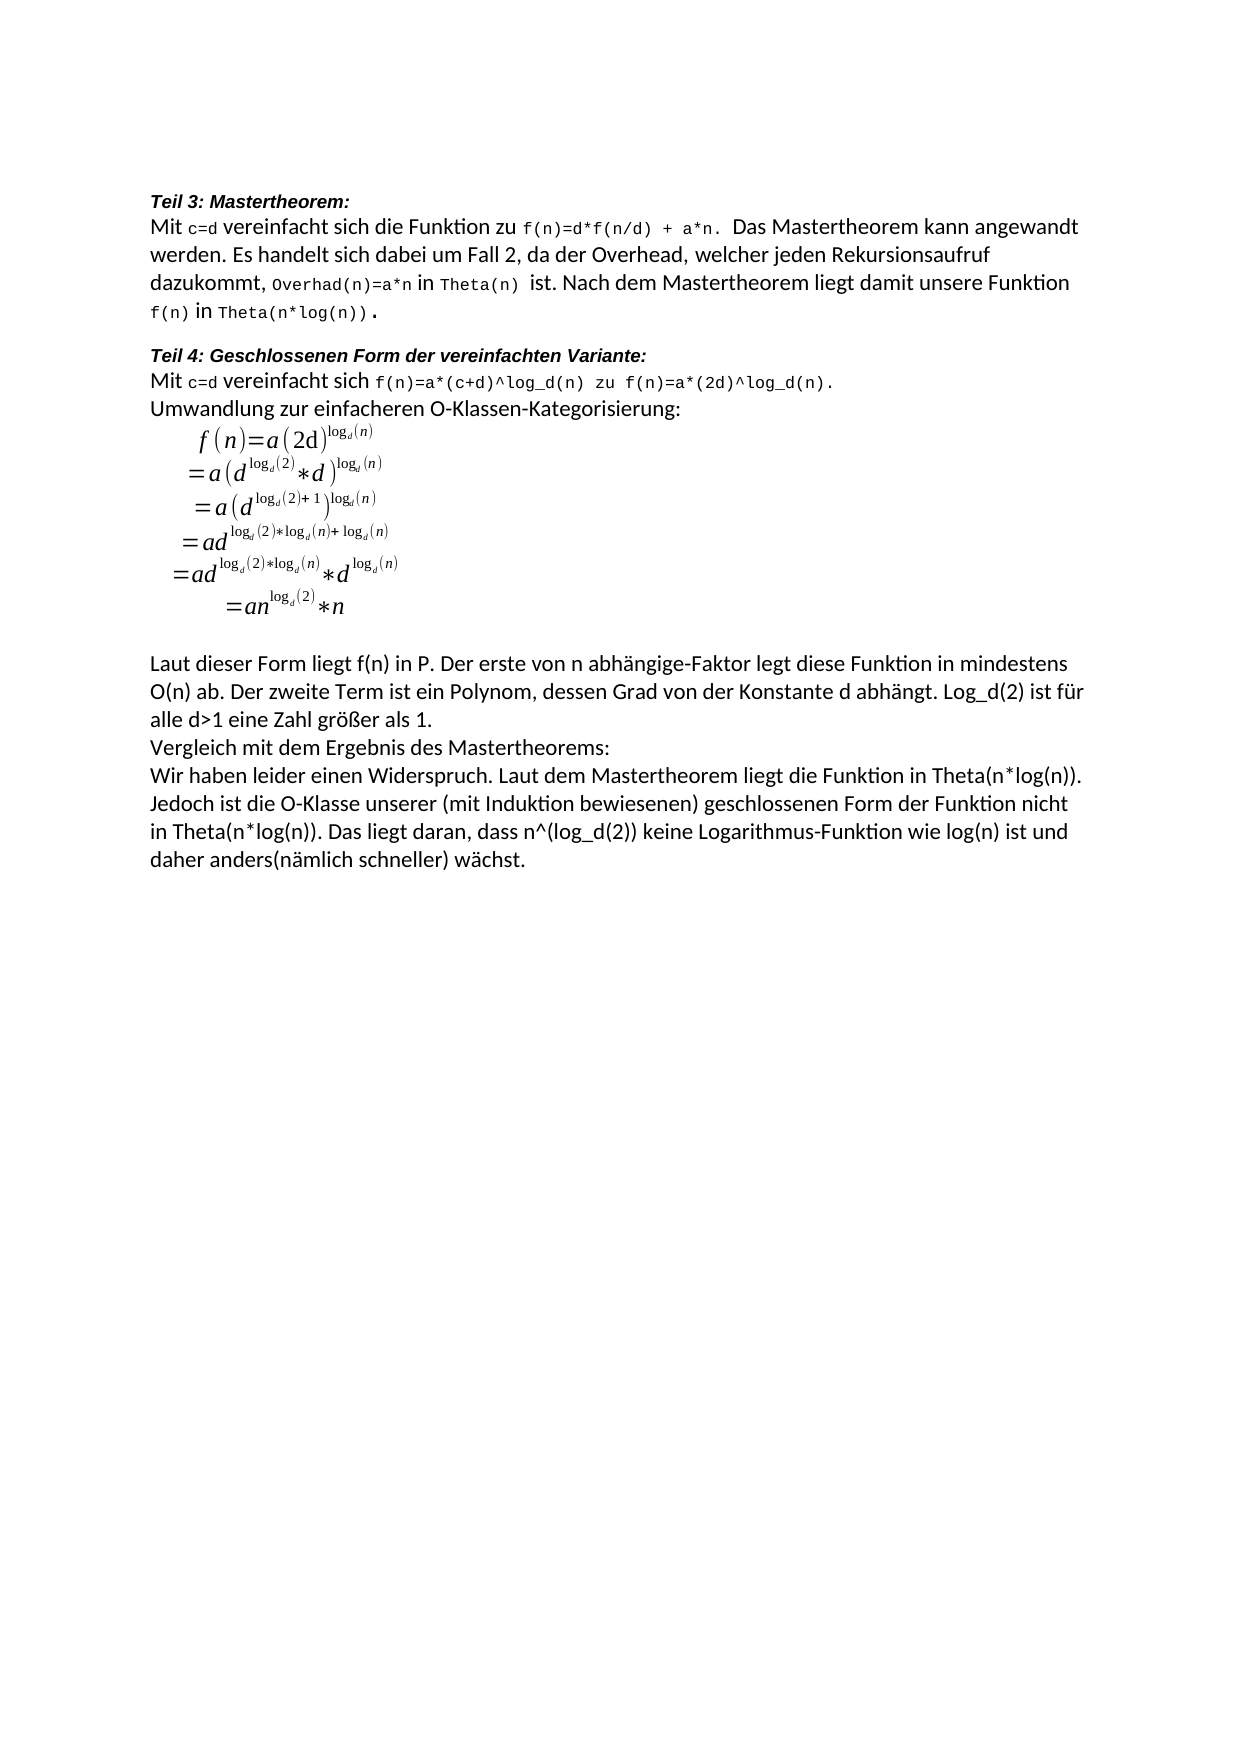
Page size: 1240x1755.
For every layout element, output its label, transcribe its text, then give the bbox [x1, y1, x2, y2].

list Vergleich mit dem Ergebnis des Mastertheorems: [150, 733, 1089, 761]
list Wir haben leider einen Widerspruch. Laut dem Mastertheorem liegt die Funktion in Theta(n*log(n)). Jedoch ist die O-Klasse unserer (mit Induktion bewiesenen) geschlossenen Form der Funktion nicht in Theta(n*log(n)). Das liegt daran, dass n^(log_d(2)) keine Logarithmus-Funktion wie log(n) ist und daher anders(nämlich schneller) wächst. [150, 761, 1089, 873]
list Teil 3: Mastertheorem: [150, 191, 1089, 212]
list Laut dieser Form liegt f(n) in P. Der erste von n abhängige-Faktor legt diese Funktion in mindestens O(n) ab. Der zweite Term ist ein Polynom, dessen Grad von der Konstante d abhängt. Log_d(2) ist für alle d>1 eine Zahl größer als 1. [150, 649, 1089, 733]
list Mit c=d vereinfacht sich die Funktion zu f(n)=d*f(n/d) + a*n. Das Mastertheorem kann angewandt werden. Es handelt sich dabei um Fall 2, da der Overhead, welcher jeden Rekursionsaufruf dazukommt, Overhad(n)=a*n in Theta(n) ist. Nach dem Mastertheorem liegt damit unsere Funktion f(n) in Theta(n*log(n)). [150, 212, 1089, 326]
list Umwandlung zur einfacheren O-Klassen-Kategorisierung: [150, 394, 1089, 422]
list Mit c=d vereinfacht sich f(n)=a*(c+d)^log_d(n) zu f(n)=a*(2d)^log_d(n). [150, 366, 1089, 394]
list Teil 4: Geschlossenen Form der vereinfachten Variante: [150, 344, 1089, 366]
